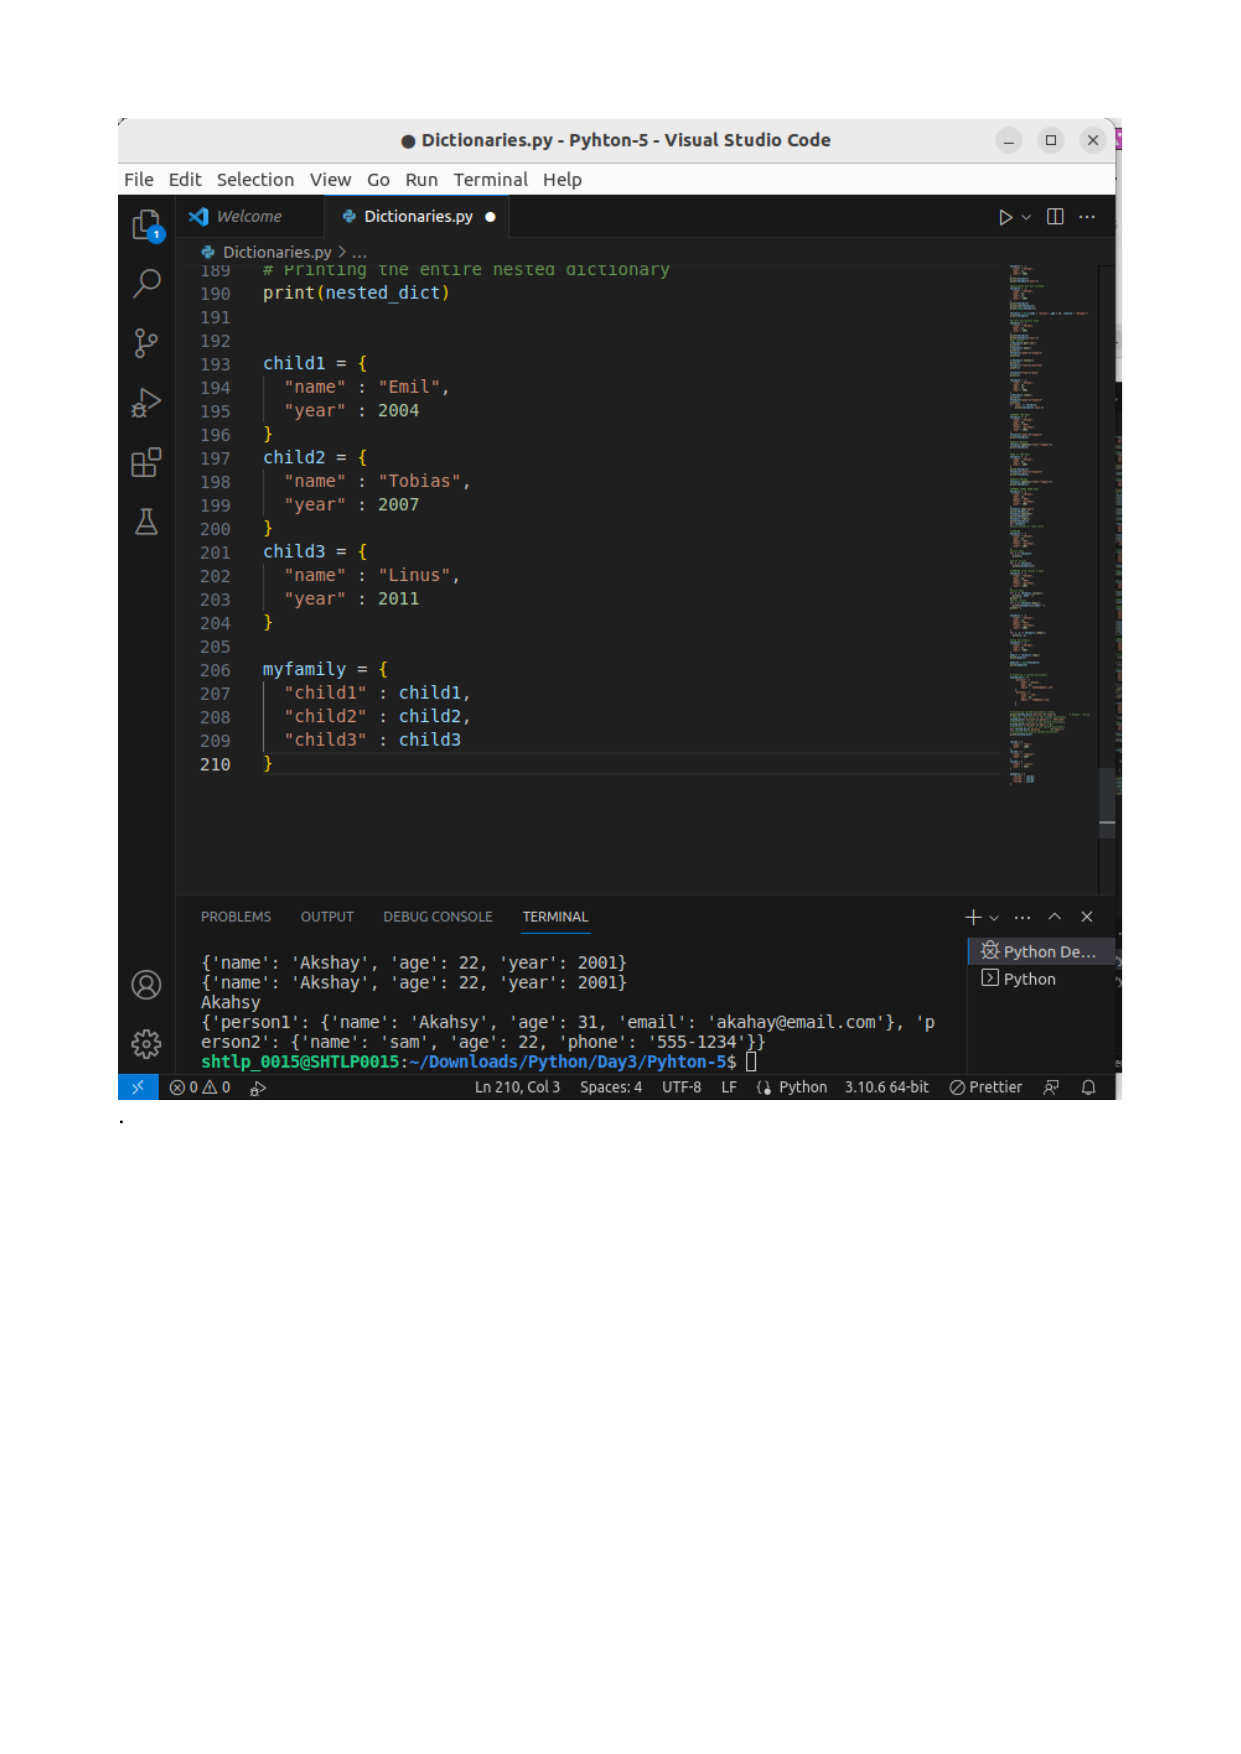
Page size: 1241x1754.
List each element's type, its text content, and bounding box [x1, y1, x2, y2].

picture [118, 118, 1123, 1100]
text . [118, 1100, 1122, 1128]
